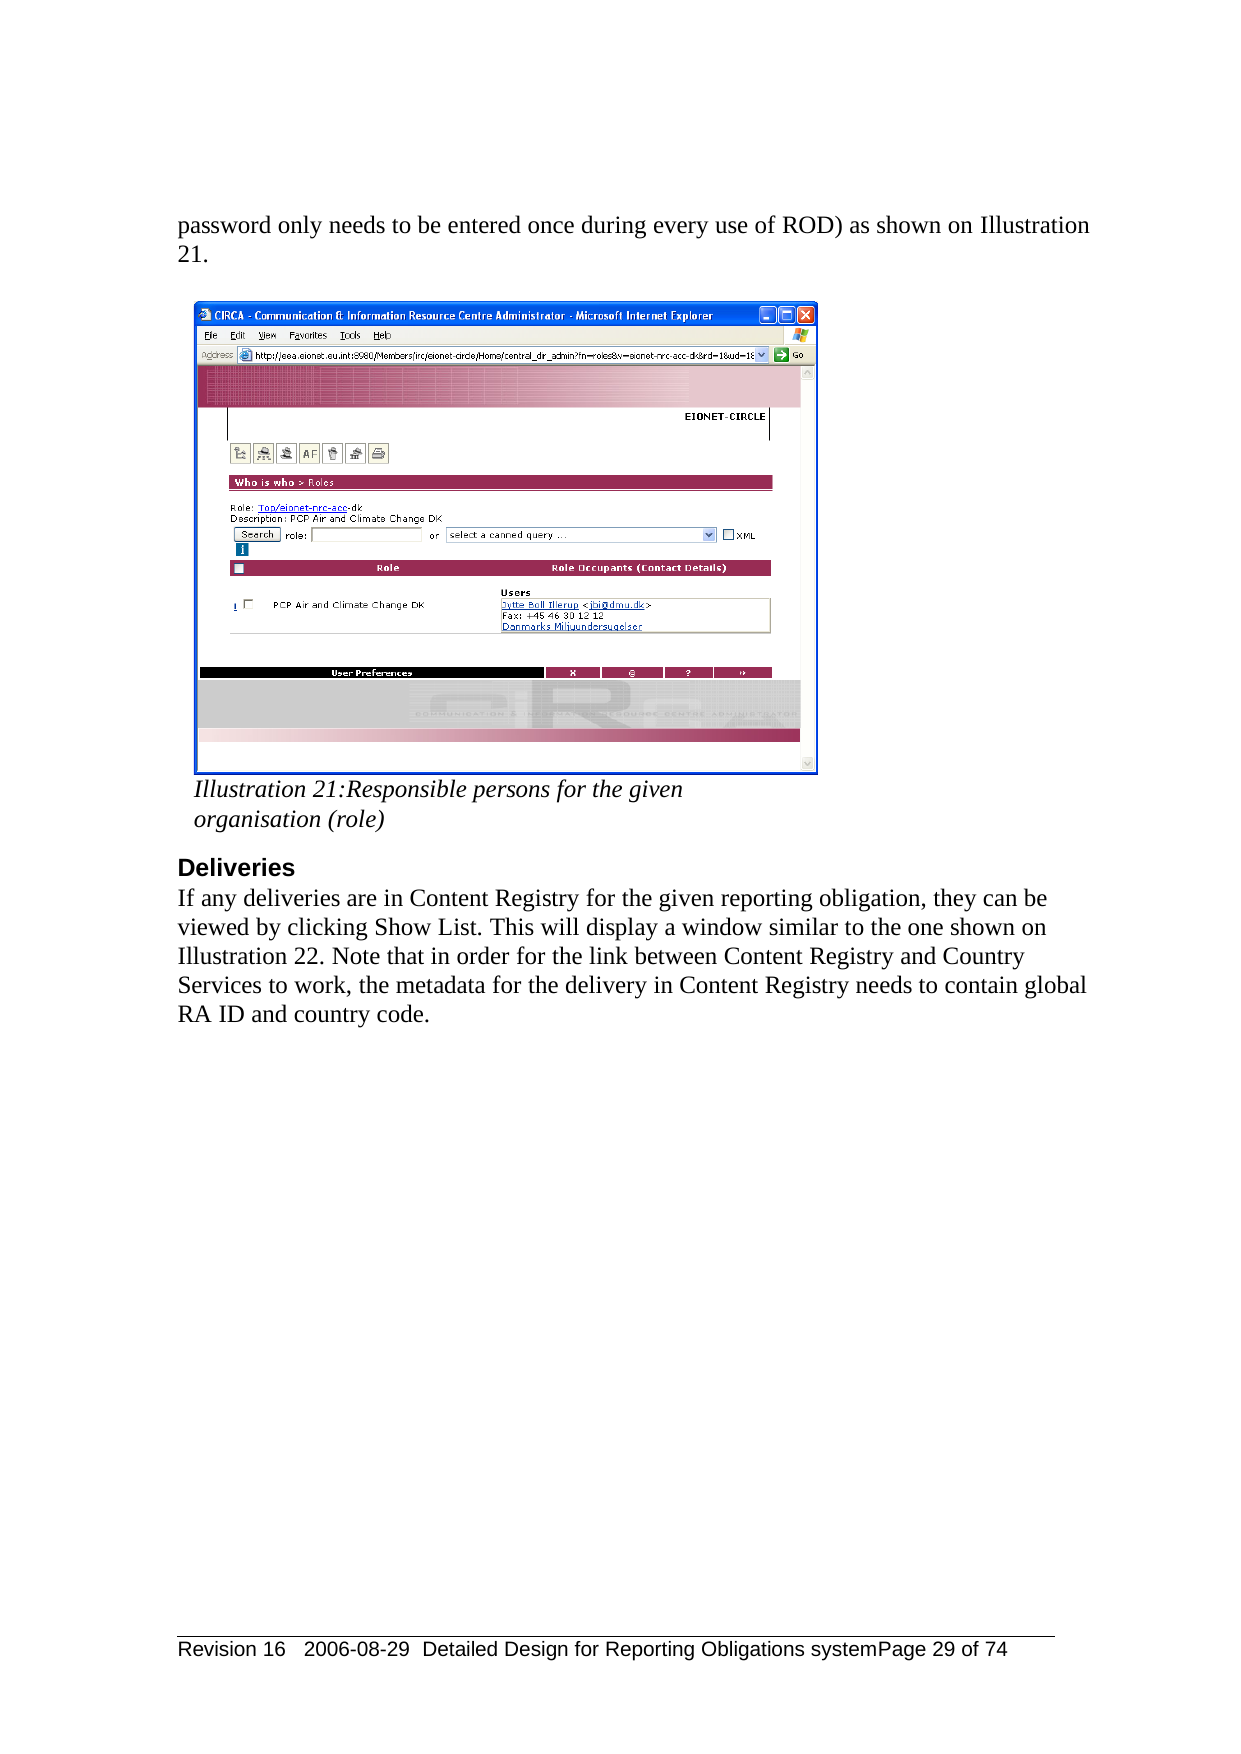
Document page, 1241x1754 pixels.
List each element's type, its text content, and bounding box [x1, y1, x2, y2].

subtitle Deliveries [177, 853, 1092, 882]
text If any deliveries are in Content Registry for the given reporting obligation, they can be viewed by clicking Show List. This will display a window similar to the one shown on Illustration 22. Note that in order for the link between Content Registry and Country Services to work, the metadata for the delivery in Content Registry needs to contain global RA ID and country code. [177, 882, 1092, 1028]
text password only needs to be entered once during every use of ROD) as shown on Illustration 21. [177, 210, 1092, 268]
picture [193, 301, 818, 775]
text Illustration 21:Responsible persons for the given organisation (role) [194, 775, 818, 832]
